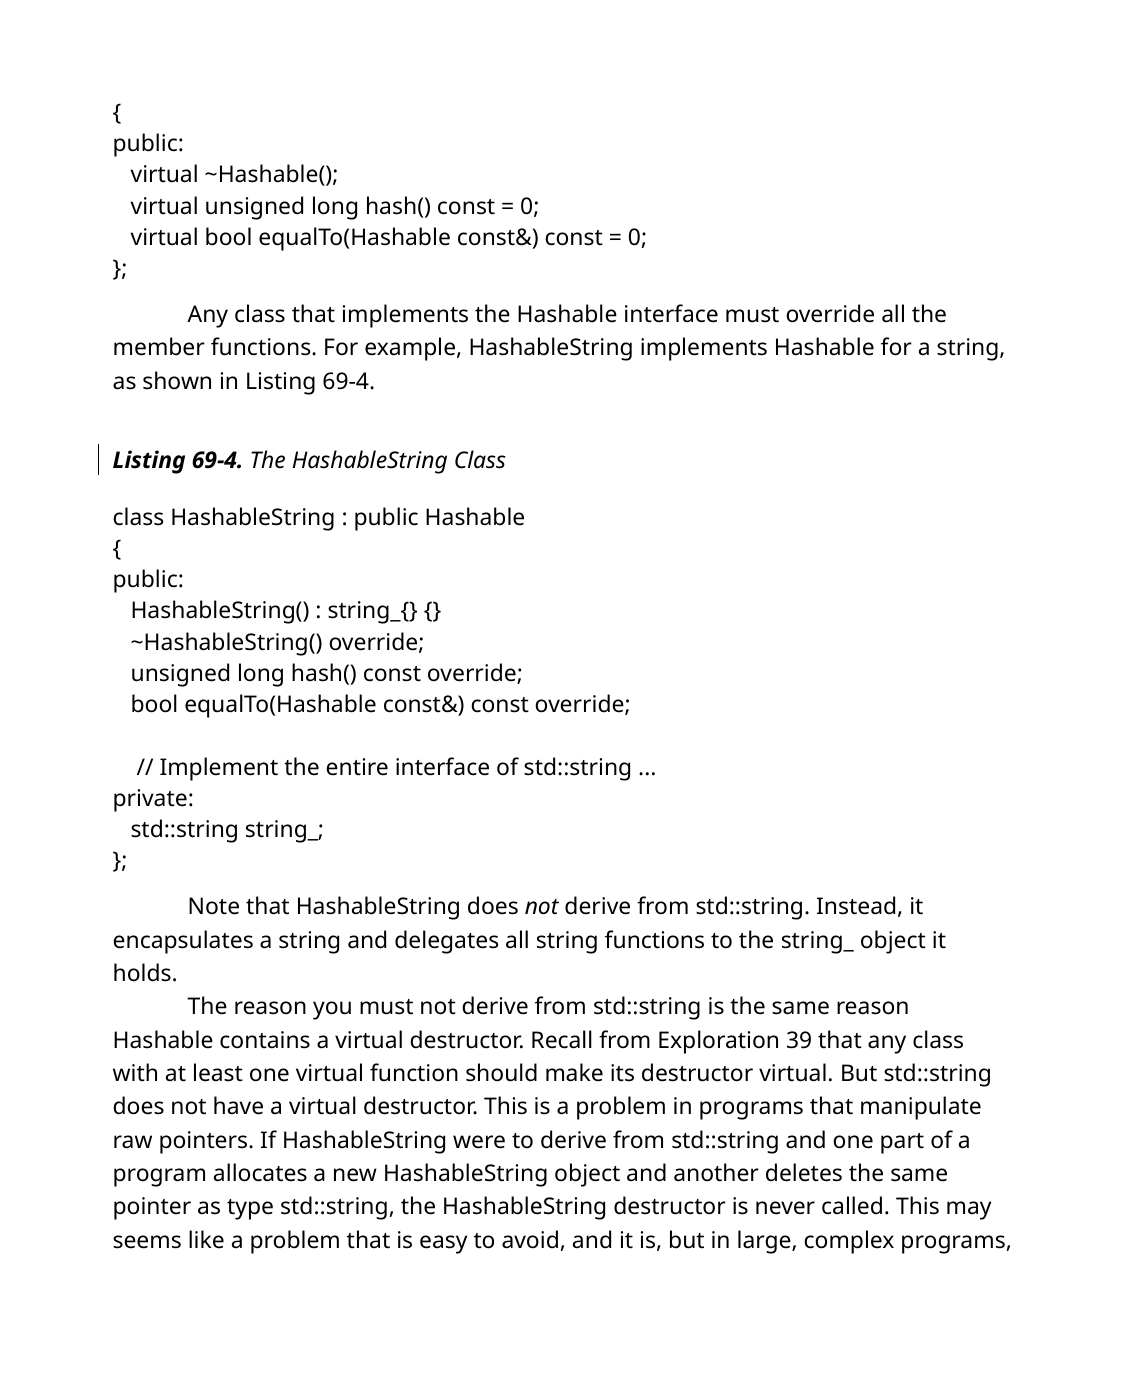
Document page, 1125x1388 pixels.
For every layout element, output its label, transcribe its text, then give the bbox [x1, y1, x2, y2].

text // Implement the entire interface of std::string ... [112, 751, 1012, 782]
text HashableString() : string_{} {} [112, 594, 1012, 626]
text Note that HashableString does not derive from std::string. Instead, it encapsulates a string and delegates all string functions to the string_ object it holds. [112, 888, 1012, 988]
text class HashableString : public Hashable [112, 501, 1012, 532]
text unsigned long hash() const override; [112, 657, 1012, 688]
text virtual ~Hashable(); [112, 158, 1012, 190]
text virtual unsigned long hash() const = 0; [112, 190, 1012, 221]
text { [112, 96, 1012, 127]
text { [112, 532, 1012, 563]
text The reason you must not derive from std::string is the same reason Hashable contains a virtual destructor. Recall from Exploration 39 that any class with at least one virtual function should make its destructor virtual. But std::string does not have a virtual destructor. This is a problem in programs that manipulate raw pointers. If HashableString were to derive from std::string and one part of a program allocates a new HashableString object and another deletes the same pointer as type std::string, the HashableString destructor is never called. This may seems like a problem that is easy to avoid, and it is, but in large, complex programs, [112, 988, 1012, 1255]
text private: [112, 782, 1012, 813]
text Listing 69-4. The HashableString Class [112, 444, 1012, 475]
text public: [112, 563, 1012, 594]
text bool equalTo(Hashable const&) const override; [112, 688, 1012, 719]
text }; [112, 844, 1012, 876]
text }; [112, 252, 1012, 283]
text std::string string_; [112, 813, 1012, 844]
text public: [112, 127, 1012, 158]
text ~HashableString() override; [112, 626, 1012, 657]
text virtual bool equalTo(Hashable const&) const = 0; [112, 221, 1012, 252]
text Any class that implements the Hashable interface must override all the member functions. For example, HashableString implements Hashable for a string, as shown in Listing 69-4. [112, 296, 1012, 396]
